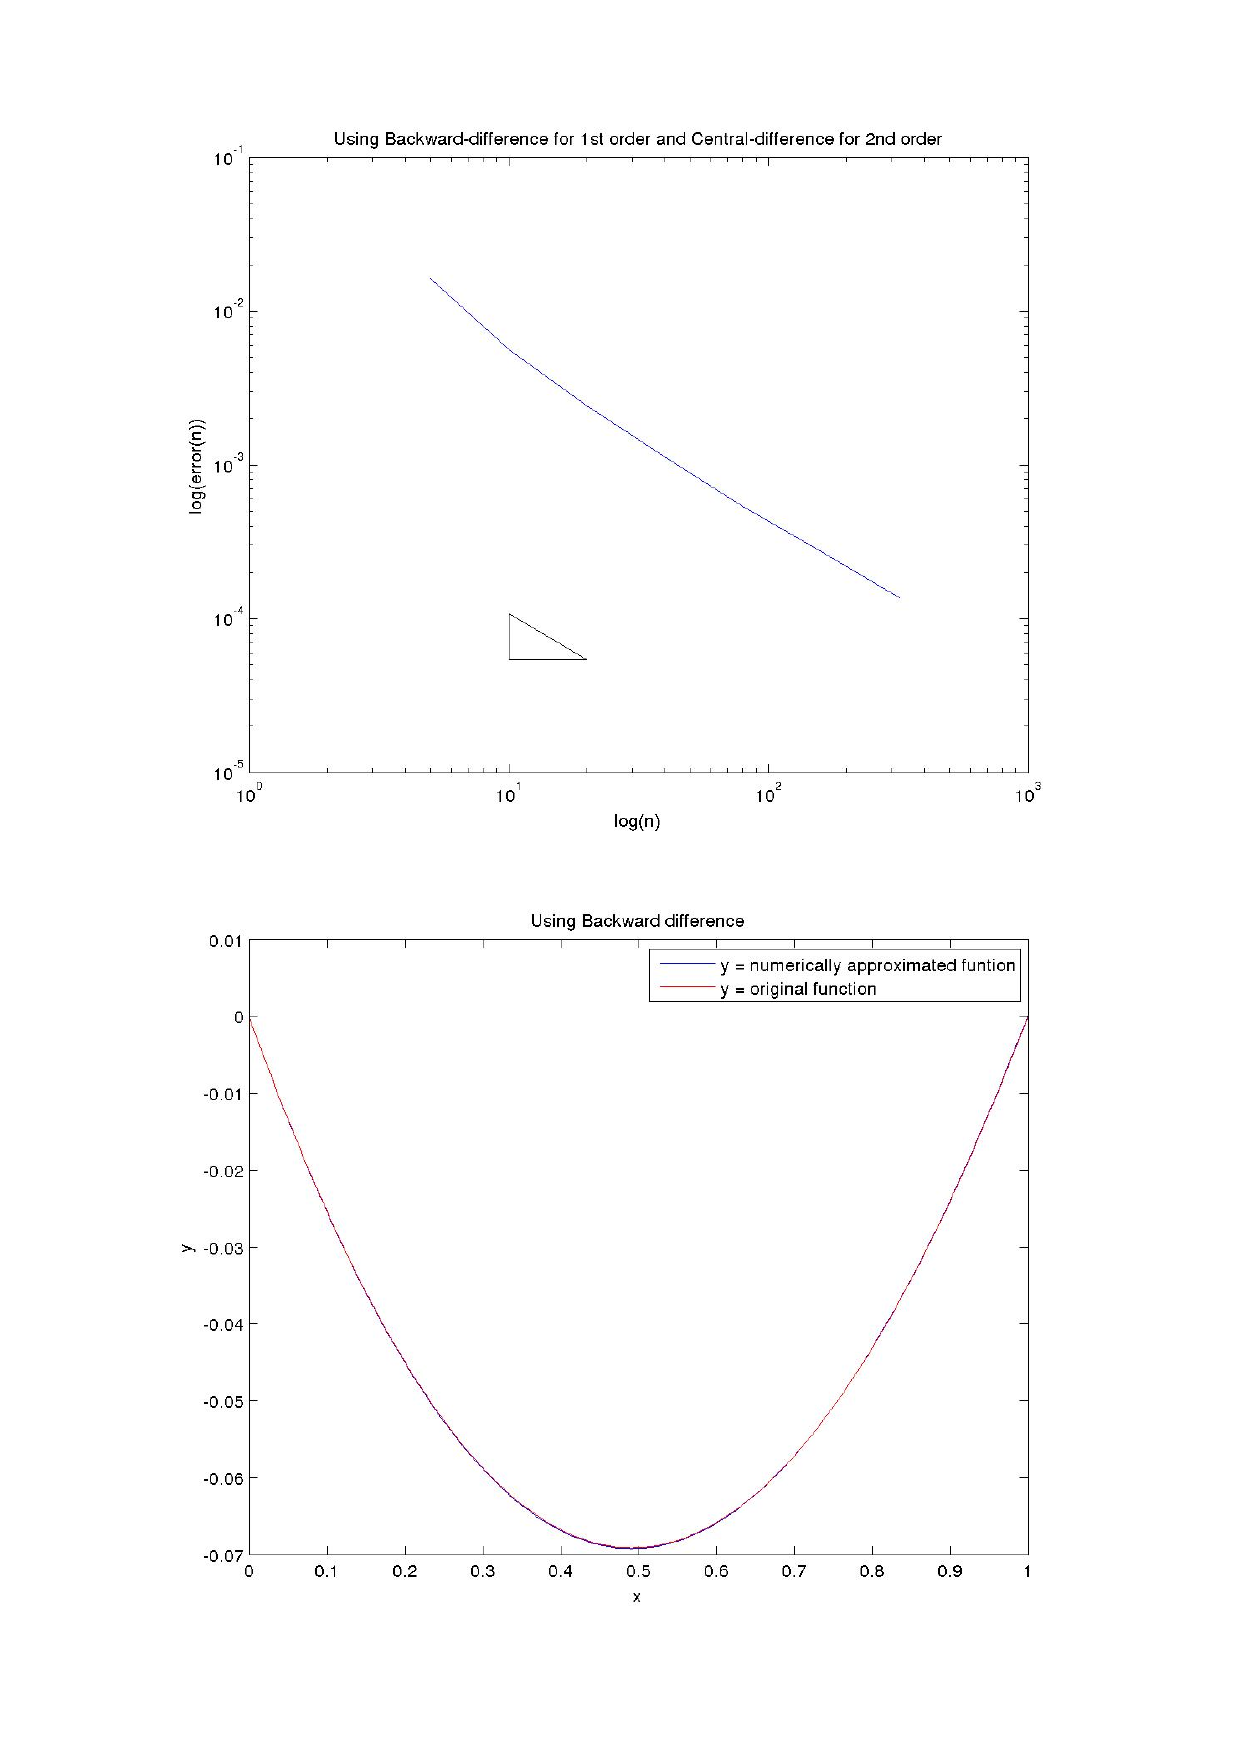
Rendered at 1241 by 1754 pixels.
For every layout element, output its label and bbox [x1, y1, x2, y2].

picture [118, 100, 1123, 855]
picture [118, 882, 1123, 1637]
